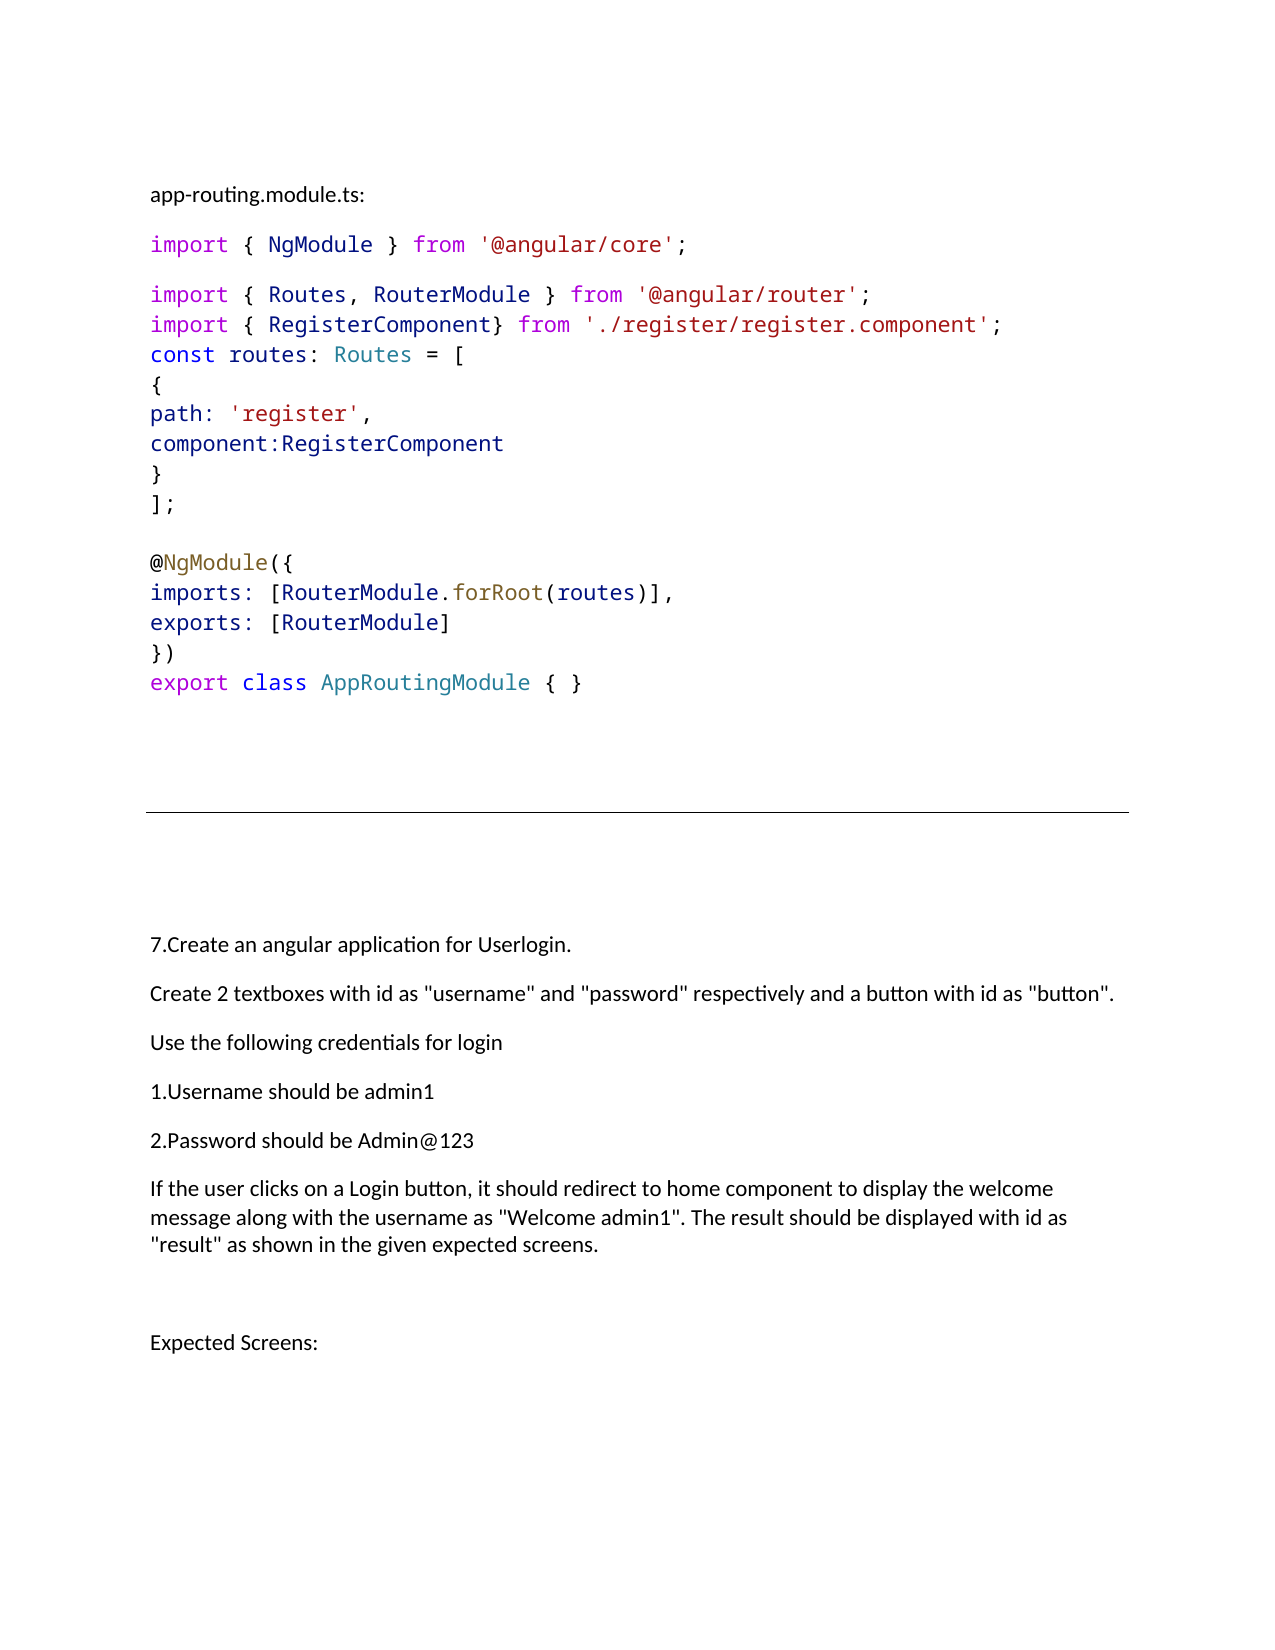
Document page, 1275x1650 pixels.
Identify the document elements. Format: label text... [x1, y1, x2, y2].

text import { NgModule } from '@angular/core'; [150, 229, 1125, 258]
text Create 2 textboxes with id as "username" and "password" respectively and a button with id as "button". [150, 979, 1125, 1007]
text app-routing.module.ts: [150, 180, 1125, 208]
text path: 'register', [150, 398, 1125, 428]
text { [150, 369, 1125, 398]
text } [150, 458, 1125, 488]
text }) [150, 637, 1125, 666]
text import { Routes, RouterModule } from '@angular/router'; [150, 279, 1125, 309]
text ]; [150, 488, 1125, 518]
text 7.Create an angular application for Userlogin. [150, 930, 1125, 958]
text import { RegisterComponent} from './register/register.component'; [150, 309, 1125, 339]
text component:RegisterComponent [150, 428, 1125, 458]
text Expected Screens: [150, 1328, 1125, 1356]
text imports: [RouterModule.forRoot(routes)], [150, 577, 1125, 607]
text If the user clicks on a Login button, it should redirect to home component to display the welcome message along with the username as "Welcome admin1". The result should be displayed with id as "result" as shown in the given expected screens. [150, 1174, 1125, 1259]
text export class AppRoutingModule { } [150, 666, 1125, 696]
text @NgModule({ [150, 547, 1125, 577]
text exports: [RouterModule] [150, 607, 1125, 637]
text const routes: Routes = [ [150, 339, 1125, 369]
text Use the following credentials for login [150, 1028, 1125, 1056]
text 1.Username should be admin1 [150, 1077, 1125, 1105]
text 2.Password should be Admin@123 [150, 1126, 1125, 1154]
